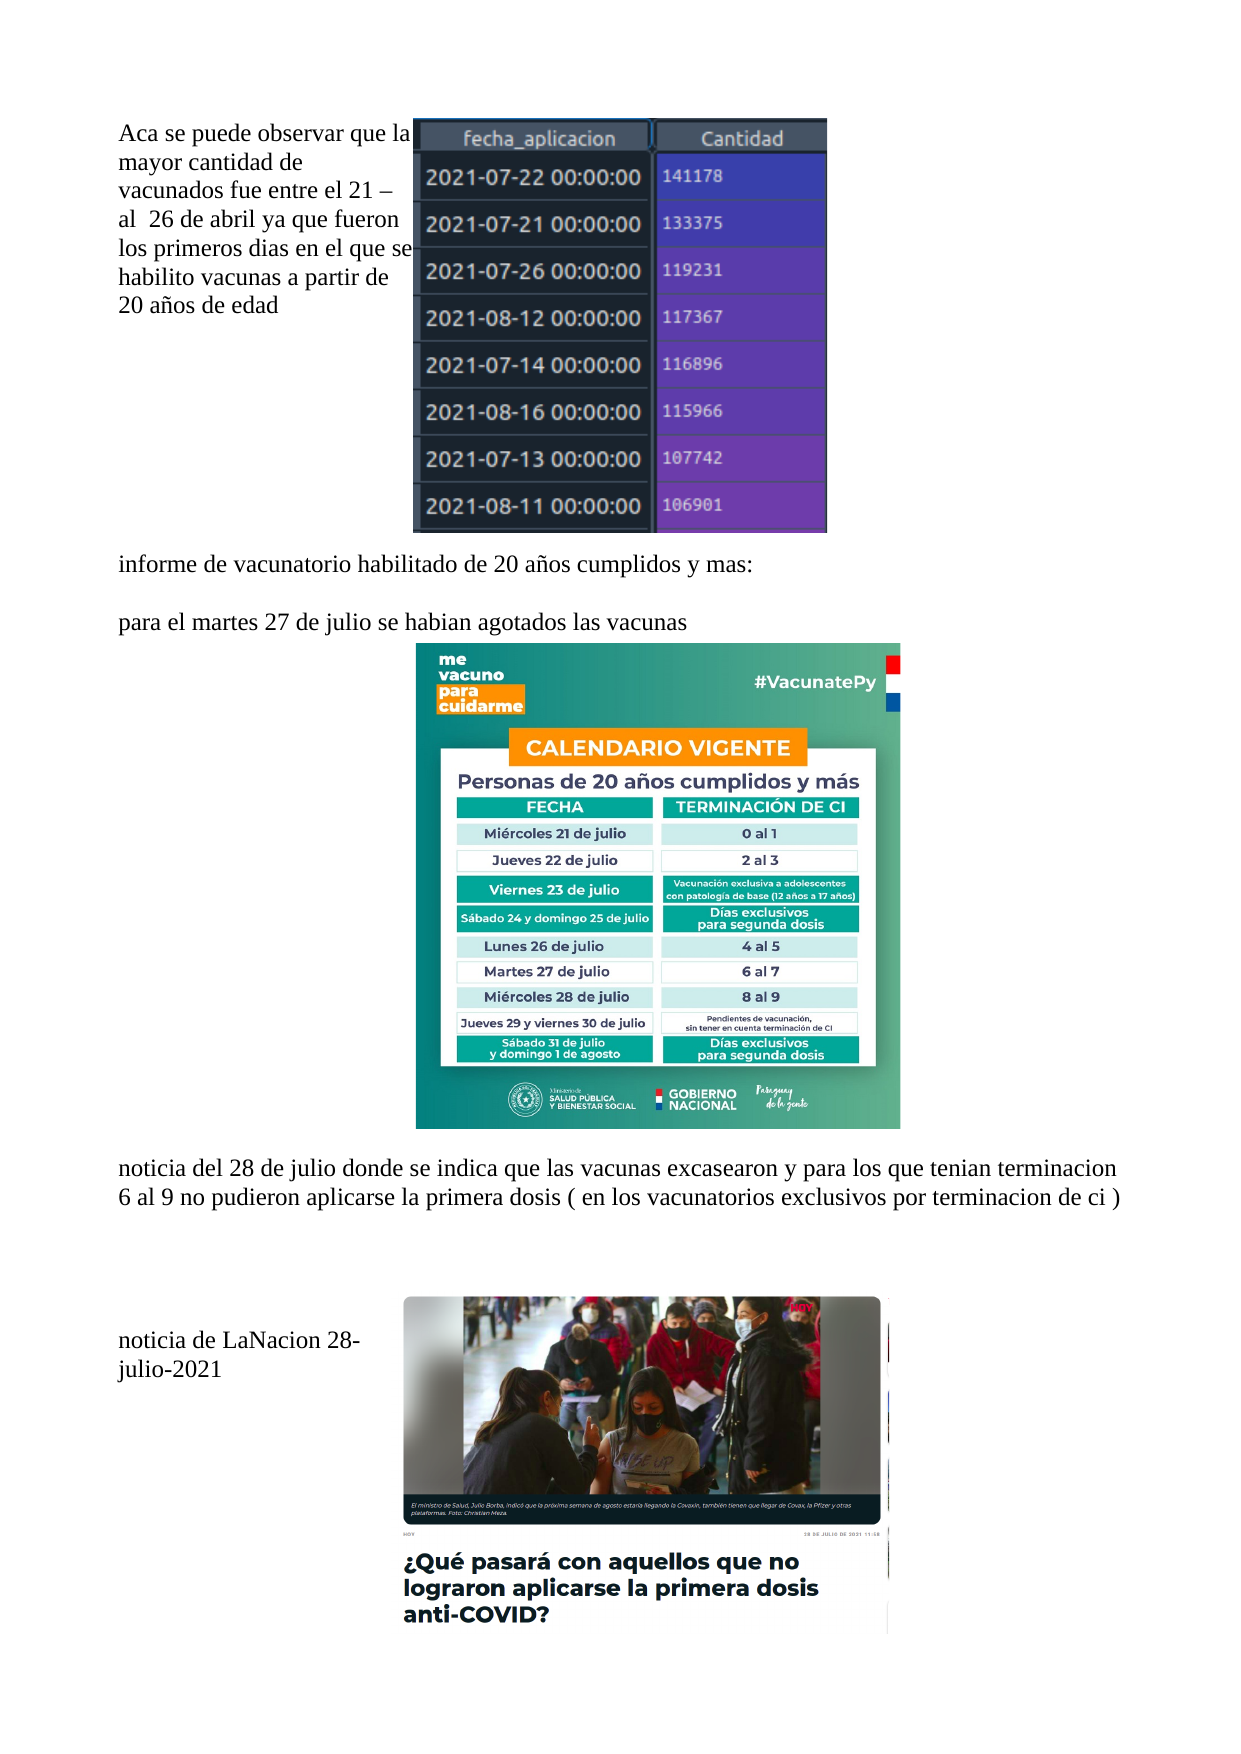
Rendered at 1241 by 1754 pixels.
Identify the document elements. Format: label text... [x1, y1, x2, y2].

picture [415, 643, 901, 1129]
text Aca se puede observar que la mayor cantidad de vacunados fue entre el 21 – al 26 de abril ya que fueron los primeros dias en el que se habilito vacunas a partir de 20 años de edad [118, 118, 413, 319]
picture [391, 1291, 890, 1634]
picture [413, 118, 828, 533]
text [828, 118, 1122, 319]
text para el martes 27 de julio se habian agotados las vacunas noticia del 28 de julio donde se indica que las vacunas excasearon y para los que tenian terminacion 6 al 9 no pudieron aplicarse la primera dosis ( en los vacunatorios exclusivos por terminacion de ci ) noticia de LaNacion 28-julio-2021 [118, 607, 1122, 1383]
text informe de vacunatorio habilitado de 20 años cumplidos y mas: [118, 348, 1122, 578]
